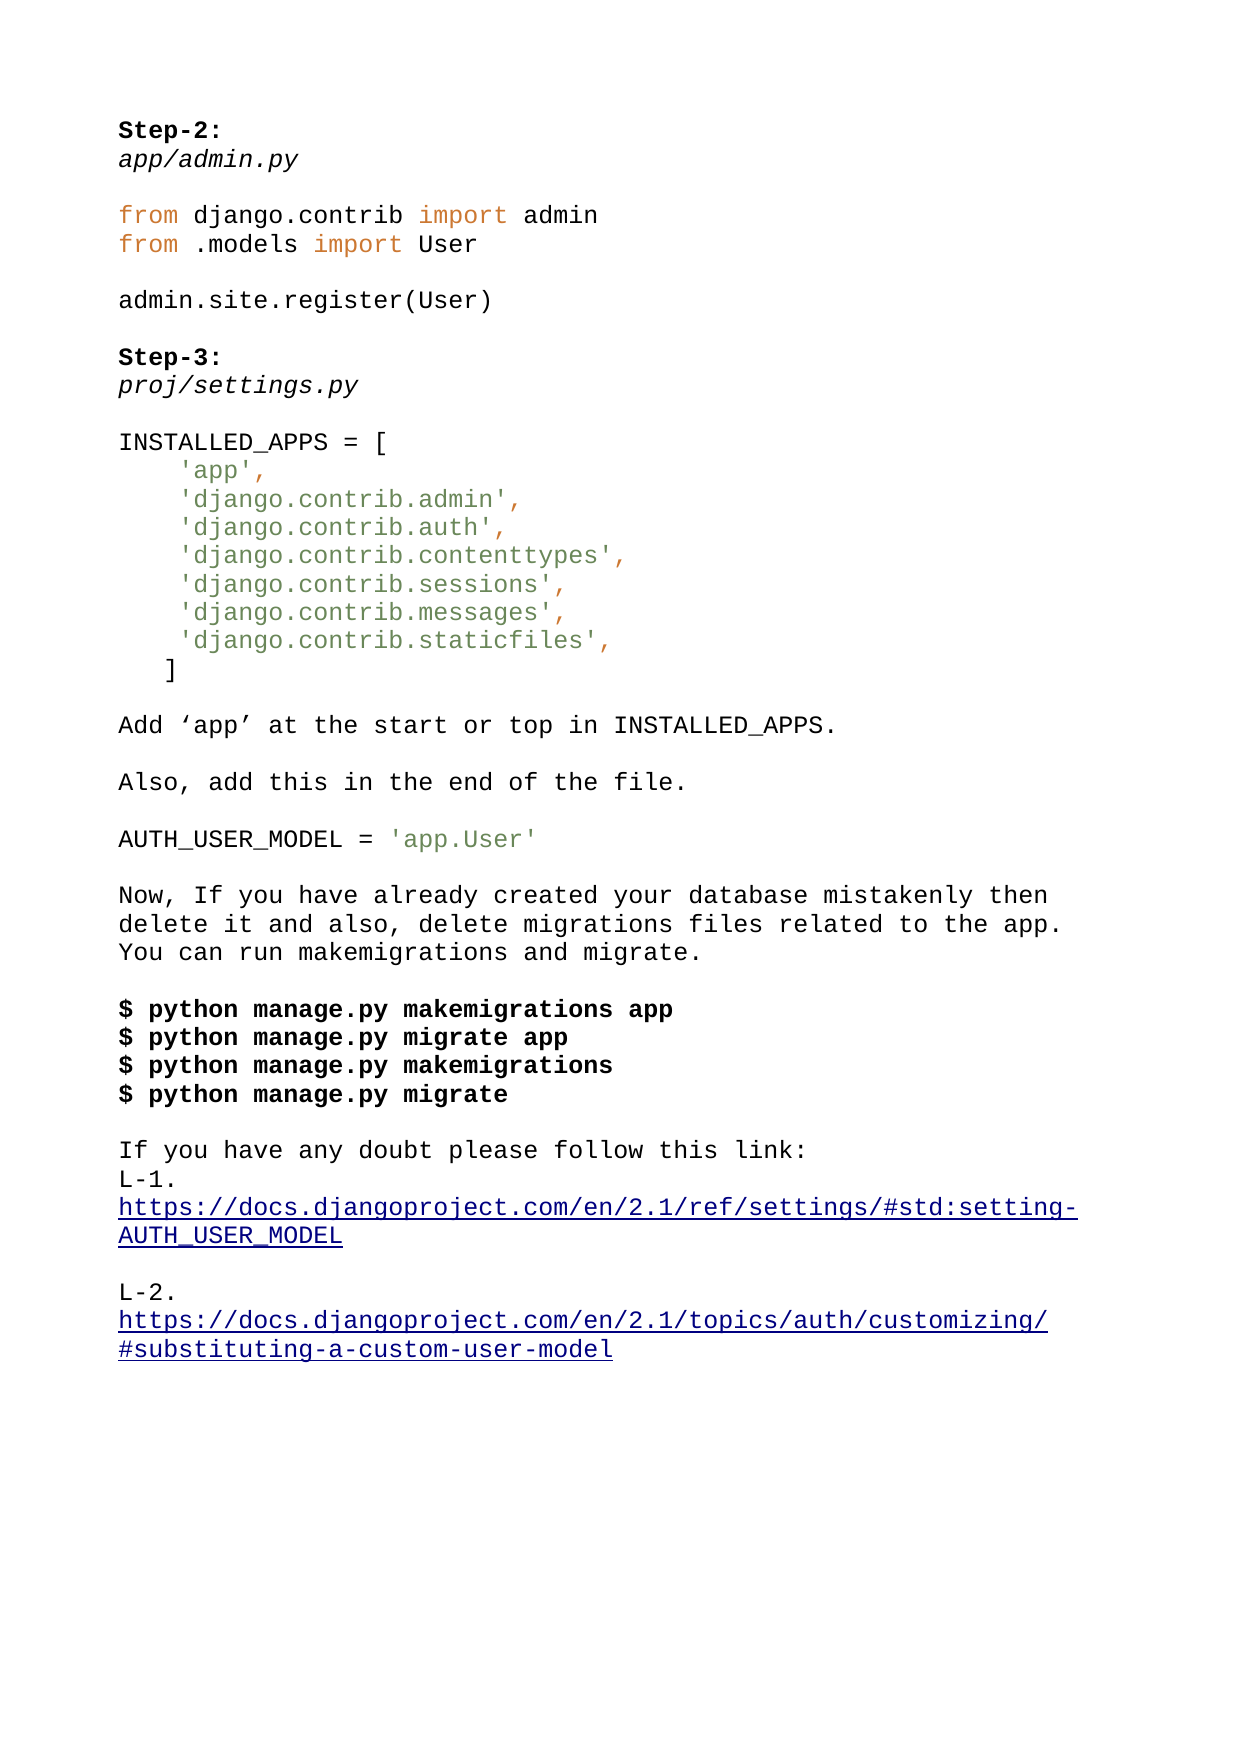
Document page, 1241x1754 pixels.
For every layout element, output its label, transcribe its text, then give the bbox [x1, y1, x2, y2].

text $ python manage.py makemigrations [118, 1053, 1122, 1081]
text Step-3: [118, 345, 1122, 373]
text $ python manage.py migrate app [118, 1025, 1122, 1053]
text AUTH_USER_MODEL = 'app.User' [118, 826, 1122, 855]
text L-1. [118, 1166, 1122, 1195]
text 'app', [118, 458, 1122, 486]
text $ python manage.py migrate [118, 1081, 1122, 1110]
text Add ‘app’ at the start or top in INSTALLED_APPS. [118, 713, 1122, 741]
text 'django.contrib.admin', [118, 486, 1122, 515]
text 'django.contrib.contenttypes', [118, 543, 1122, 571]
text admin.site.register(User) [118, 288, 1122, 316]
text Now, If you have already created your database mistakenly then delete it and also, delete migrations files related to the app. You can run makemigrations and migrate. [118, 883, 1122, 968]
text proj/settings.py [118, 373, 1122, 401]
text INSTALLED_APPS = [ [118, 430, 1122, 458]
text 'django.contrib.staticfiles', [118, 628, 1122, 656]
text from django.contrib import admin [118, 203, 1122, 231]
text 'django.contrib.auth', [118, 515, 1122, 543]
text Step-2: [118, 118, 1122, 146]
text https://docs.djangoproject.com/en/2.1/topics/auth/customizing/#substituting-a-custom-user-model [118, 1308, 1122, 1365]
text If you have any doubt please follow this link: [118, 1138, 1122, 1166]
text L-2. [118, 1280, 1122, 1308]
text $ python manage.py makemigrations app [118, 996, 1122, 1025]
text https://docs.djangoproject.com/en/2.1/ref/settings/#std:setting-AUTH_USER_MODEL [118, 1195, 1122, 1251]
text 'django.contrib.messages', [118, 600, 1122, 628]
text app/admin.py [118, 146, 1122, 175]
text ] [118, 656, 1122, 685]
text Also, add this in the end of the file. [118, 770, 1122, 798]
text from .models import User [118, 231, 1122, 260]
text 'django.contrib.sessions', [118, 571, 1122, 600]
